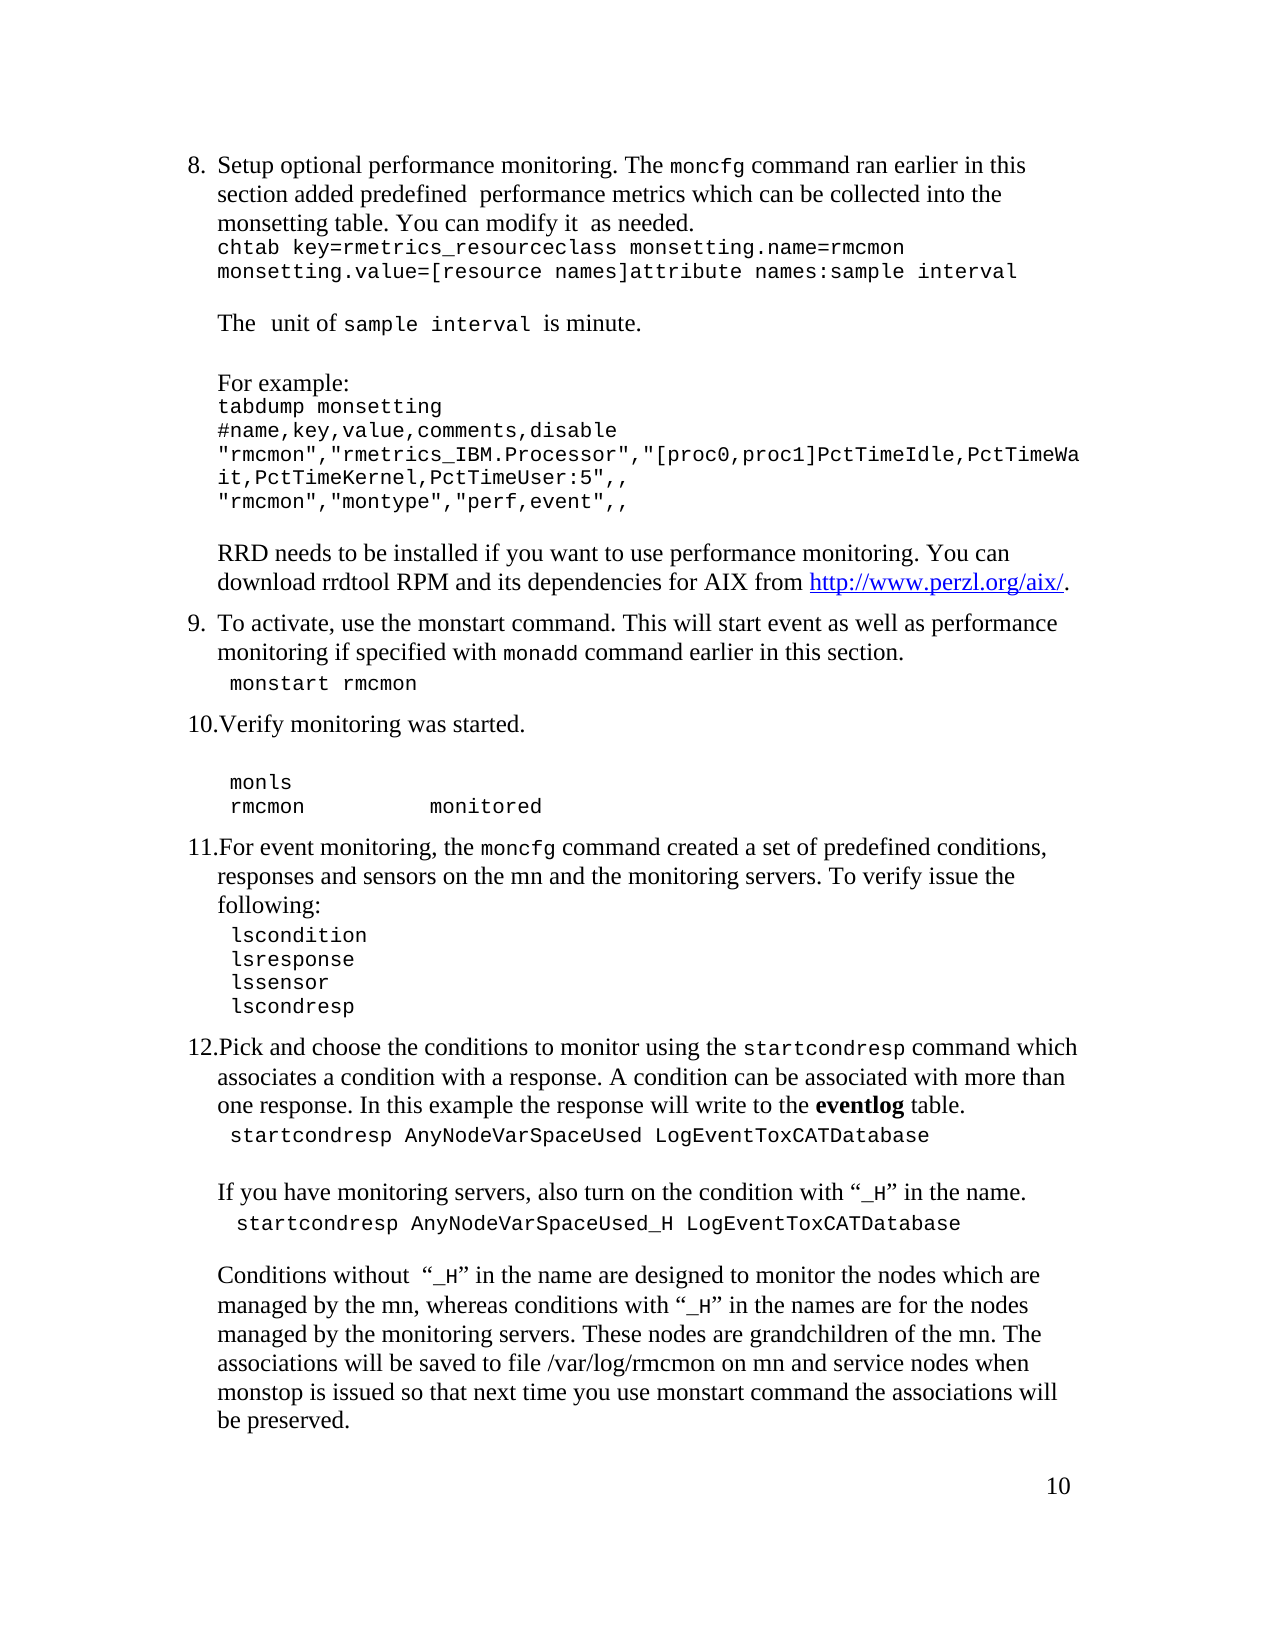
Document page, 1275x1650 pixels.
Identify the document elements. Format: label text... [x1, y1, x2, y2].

list Setup optional performance monitoring. The moncfg command ran earlier in this section added predefined performance metrics which can be collected into the monsetting table. You can modify it as needed. chtab key=rmetrics_resourceclass monsetting.name=rmcmon monsetting.value=[resource names]attribute names:sample interval The unit of sample interval is minute. For example: tabdump monsetting #name,key,value,comments,disable "rmcmon","rmetrics_IBM.Processor","[proc0,proc1]PctTimeIdle,PctTimeWait,PctTimeKernel,PctTimeUser:5",, "rmcmon","montype","perf,event",, RRD needs to be installed if you want to use performance monitoring. You can download rrdtool RPM and its dependencies for AIX from http://www.perzl.org/aix/. [187, 150, 1087, 596]
list Verify monitoring was started. monls rmcmon monitored [187, 709, 1087, 819]
list Pick and choose the conditions to monitor using the startcondresp command which associates a condition with a response. A condition can be associated with more than one response. In this example the response will write to the eventlog table. startcondresp AnyNodeVarSpaceUsed LogEventToxCATDatabase If you have monitoring servers, also turn on the condition with “_H” in the name. startcondresp AnyNodeVarSpaceUsed_H LogEventToxCATDatabase Conditions without “_H” in the name are designed to monitor the nodes which are managed by the mn, whereas conditions with “_H” in the names are for the nodes managed by the monitoring servers. These nodes are grandchildren of the mn. The associations will be saved to file /var/log/rmcmon on mn and service nodes when monstop is issued so that next time you use monstart command the associations will be preserved. [187, 1032, 1087, 1434]
list To activate, use the monstart command. This will start event as well as performance monitoring if specified with monadd command earlier in this section. monstart rmcmon [187, 608, 1087, 696]
list For event monitoring, the moncfg command created a set of predefined conditions, responses and sensors on the mn and the monitoring servers. To verify issue the following: lscondition lsresponse lssensor lscondresp [187, 832, 1087, 1019]
